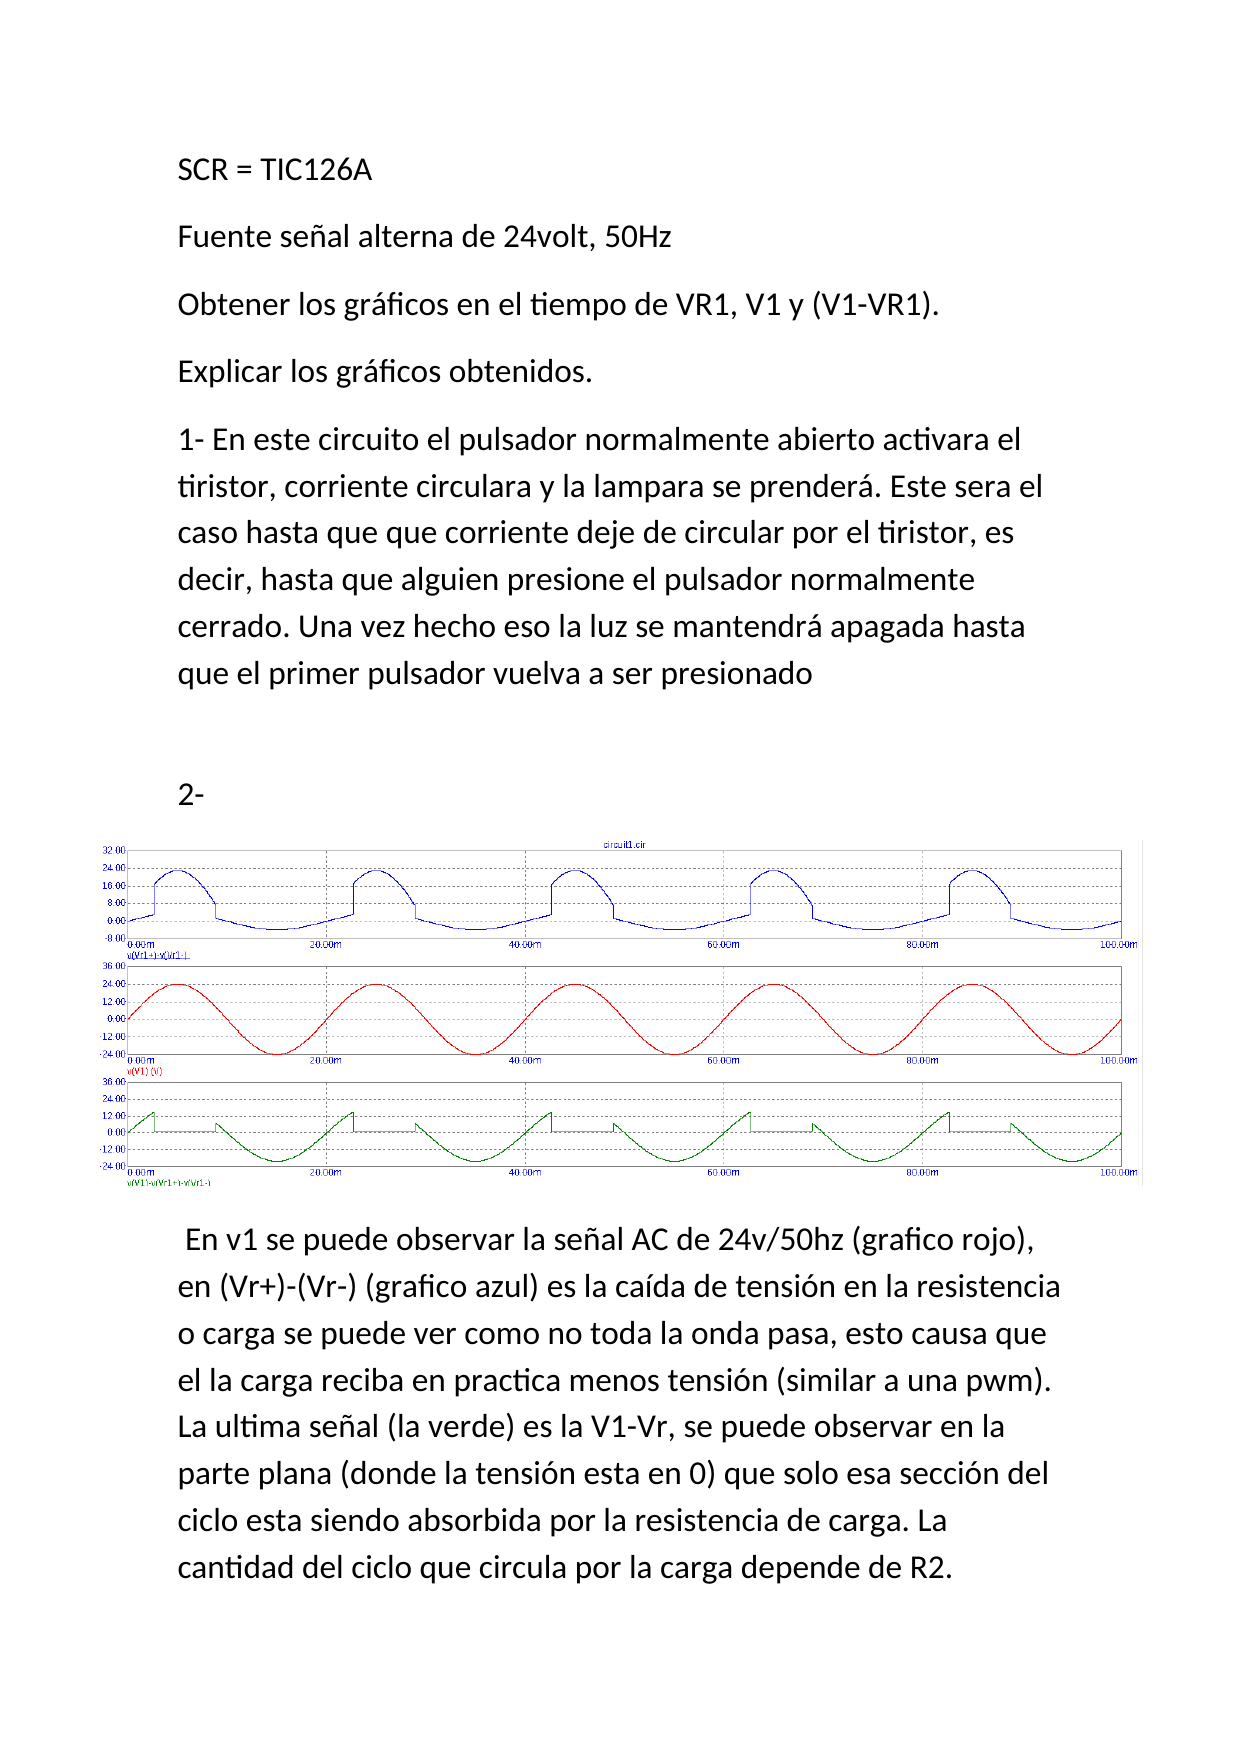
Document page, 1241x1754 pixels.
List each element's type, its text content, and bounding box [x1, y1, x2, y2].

text 2- [177, 772, 1063, 813]
text SCR = TIC126A [177, 148, 1063, 188]
text Obtener los gráficos en el tiempo de VR1, V1 y (V1-VR1). [177, 283, 1063, 323]
text Explicar los gráficos obtenidos. [177, 350, 1063, 391]
picture [97, 840, 1143, 1186]
text 1- En este circuito el pulsador normalmente abierto activara el tiristor, corriente circulara y la lampara se prenderá. Este sera el caso hasta que que corriente deje de circular por el tiristor, es decir, hasta que alguien presione el pulsador normalmente cerrado. Una vez hecho eso la luz se mantendrá apagada hasta que el primer pulsador vuelva a ser presionado [177, 418, 1063, 693]
text En v1 se puede observar la señal AC de 24v/50hz (grafico rojo), en (Vr+)-(Vr-) (grafico azul) es la caída de tensión en la resistencia o carga se puede ver como no toda la onda pasa, esto causa que el la carga reciba en practica menos tensión (similar a una pwm). La ultima señal (la verde) es la V1-Vr, se puede observar en la parte plana (donde la tensión esta en 0) que solo esa sección del ciclo esta siendo absorbida por la resistencia de carga. La cantidad del ciclo que circula por la carga depende de R2. [177, 1186, 1063, 1586]
text Fuente señal alterna de 24volt, 50Hz [177, 215, 1063, 256]
